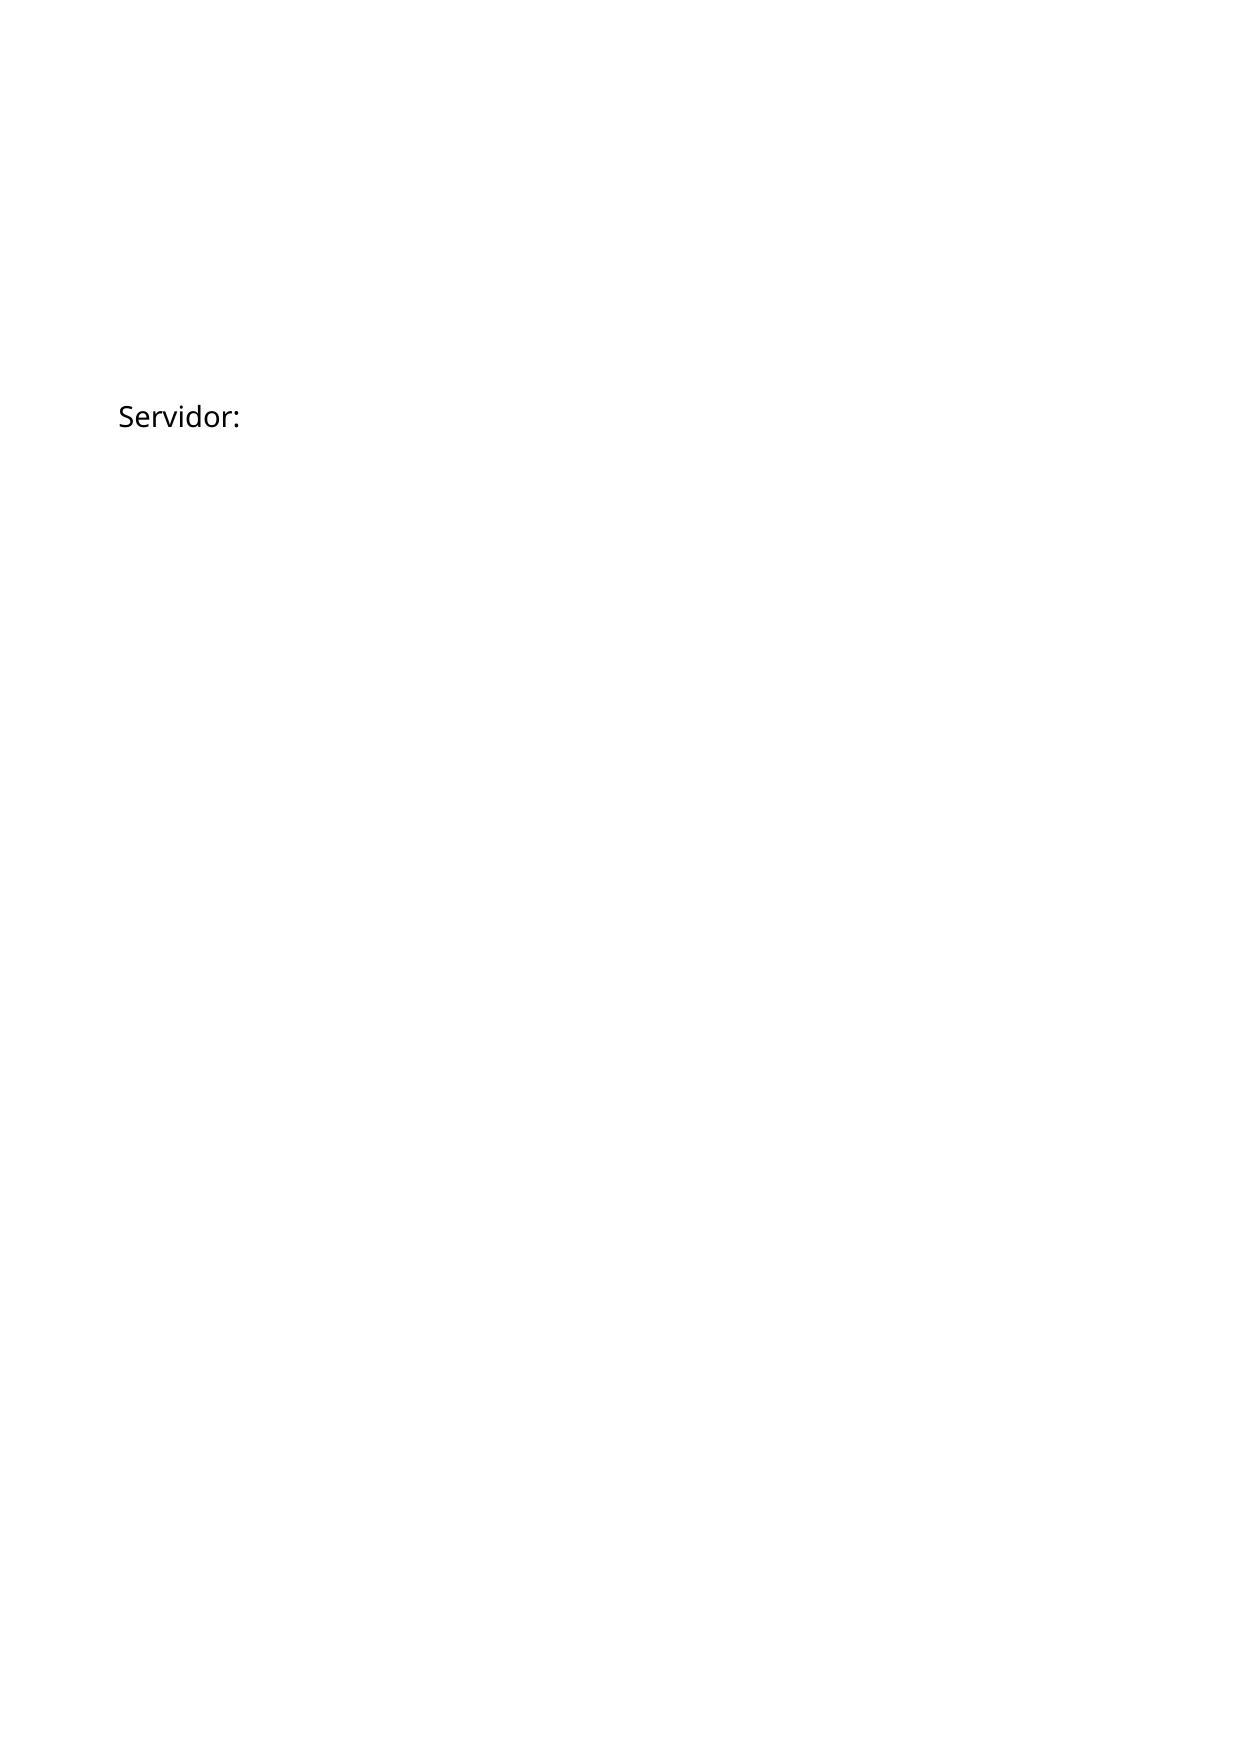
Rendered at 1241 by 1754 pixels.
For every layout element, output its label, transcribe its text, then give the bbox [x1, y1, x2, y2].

text Servidor: [118, 396, 1122, 436]
